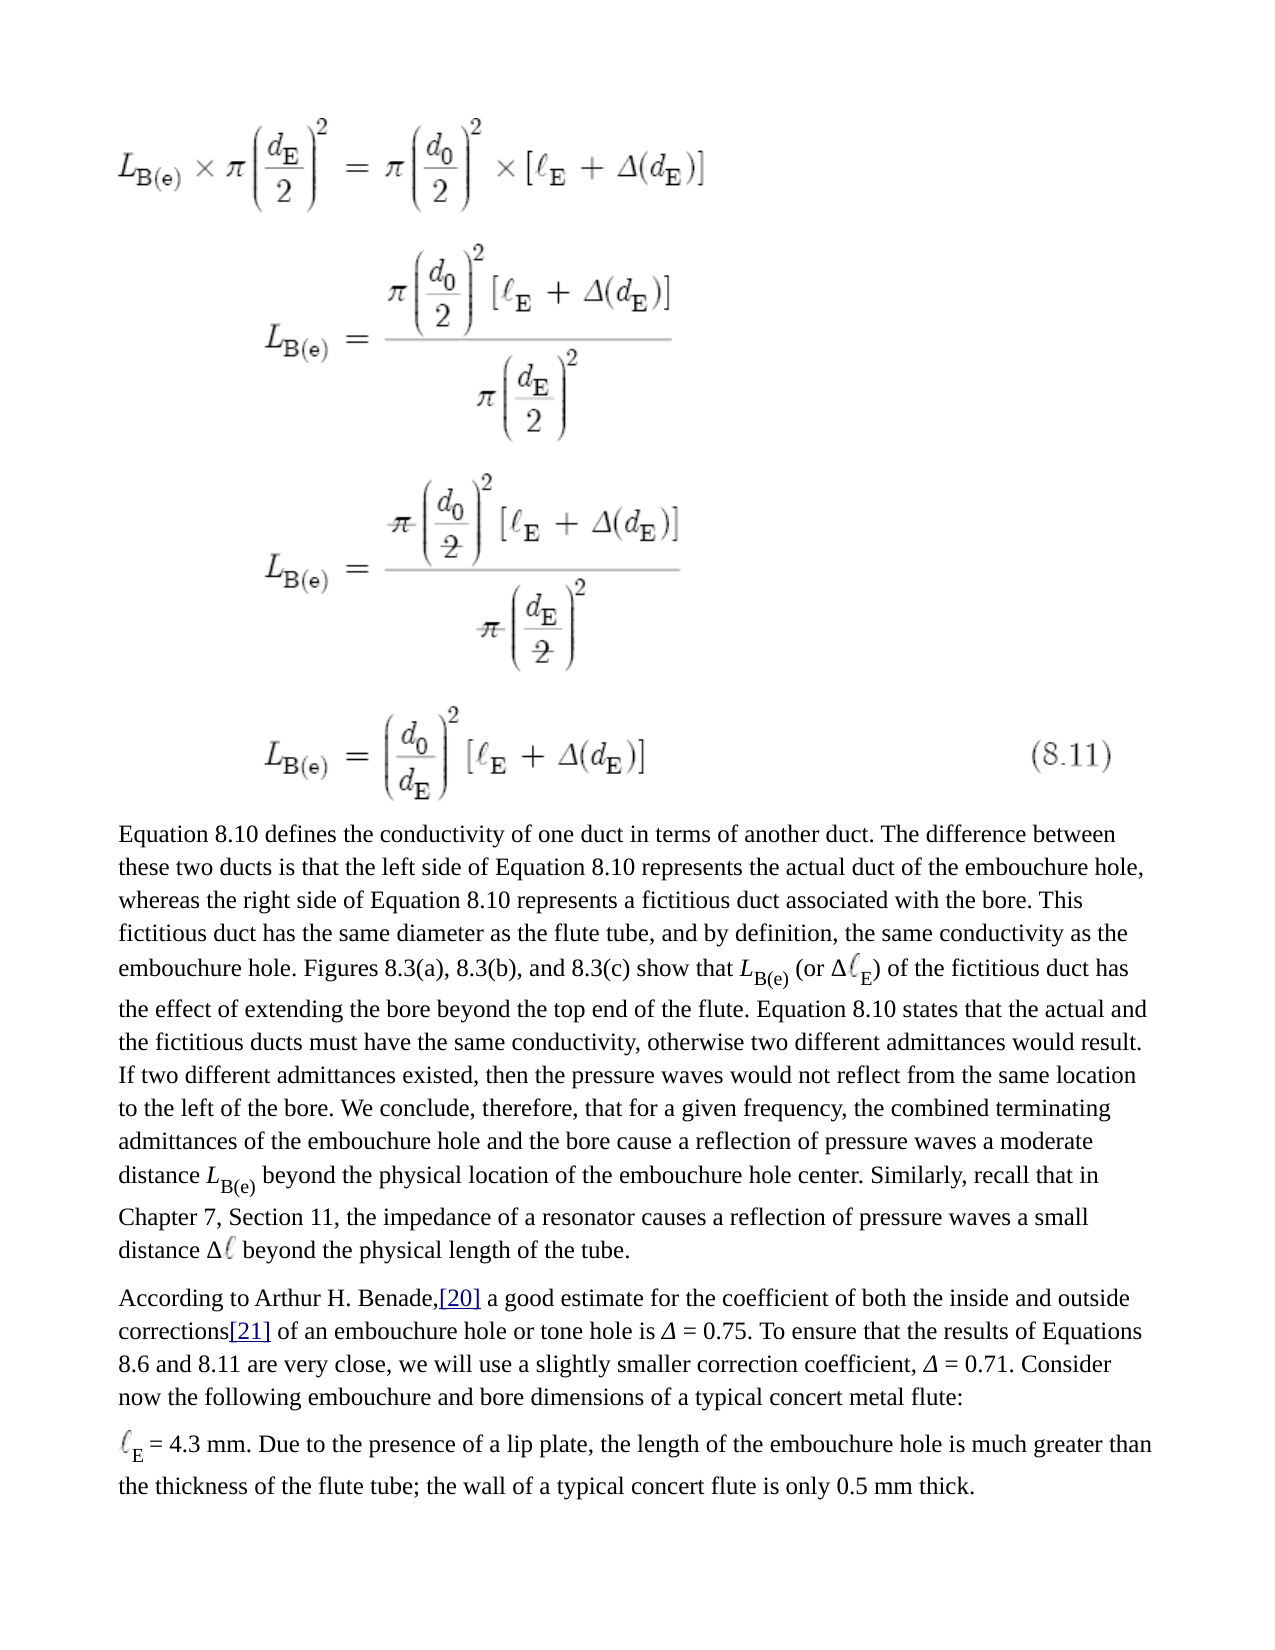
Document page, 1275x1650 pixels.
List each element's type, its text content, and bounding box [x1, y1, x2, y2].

text Equation 8.10 defines the conductivity of one duct in terms of another duct. The difference between these two ducts is that the left side of Equation 8.10 represents the actual duct of the embouchure hole, whereas the right side of Equation 8.10 represents a fictitious duct associated with the bore. This fictitious duct has the same diameter as the flute tube, and by definition, the same conductivity as the embouchure hole. Figures 8.3(a), 8.3(b), and 8.3(c) show that LB(e) (or ΔE) of the fictitious duct has the effect of extending the bore beyond the top end of the flute. Equation 8.10 states that the actual and the fictitious ducts must have the same conductivity, otherwise two different admittances would result. If two different admittances existed, then the pressure waves would not reflect from the same location to the left of the bore. We conclude, therefore, that for a given frequency, the combined terminating admittances of the embouchure hole and the bore cause a reflection of pressure waves a moderate distance LB(e) beyond the physical location of the embouchure hole center. Similarly, recall that in Chapter 7, Section 11, the impedance of a resonator causes a reflection of pressure waves a small distance Δ beyond the physical length of the tube. [118, 819, 1157, 1264]
picture [846, 953, 861, 977]
picture [118, 118, 1112, 801]
picture [222, 1236, 236, 1259]
text E = 4.3 mm. Due to the presence of a lip plate, the length of the embouchure hole is much greater than the thickness of the flute tube; the wall of a typical concert flute is only 0.5 mm thick. [118, 1429, 1157, 1499]
text According to Arthur H. Benade,[20] a good estimate for the coefficient of both the inside and outside corrections[21] of an embouchure hole or tone hole is Δ = 0.75. To ensure that the results of Equations 8.6 and 8.11 are very close, we will use a slightly smaller correction coefficient, Δ = 0.71. Consider now the following embouchure and bore dimensions of a typical concert metal flute: [118, 1283, 1157, 1411]
picture [118, 1430, 132, 1453]
